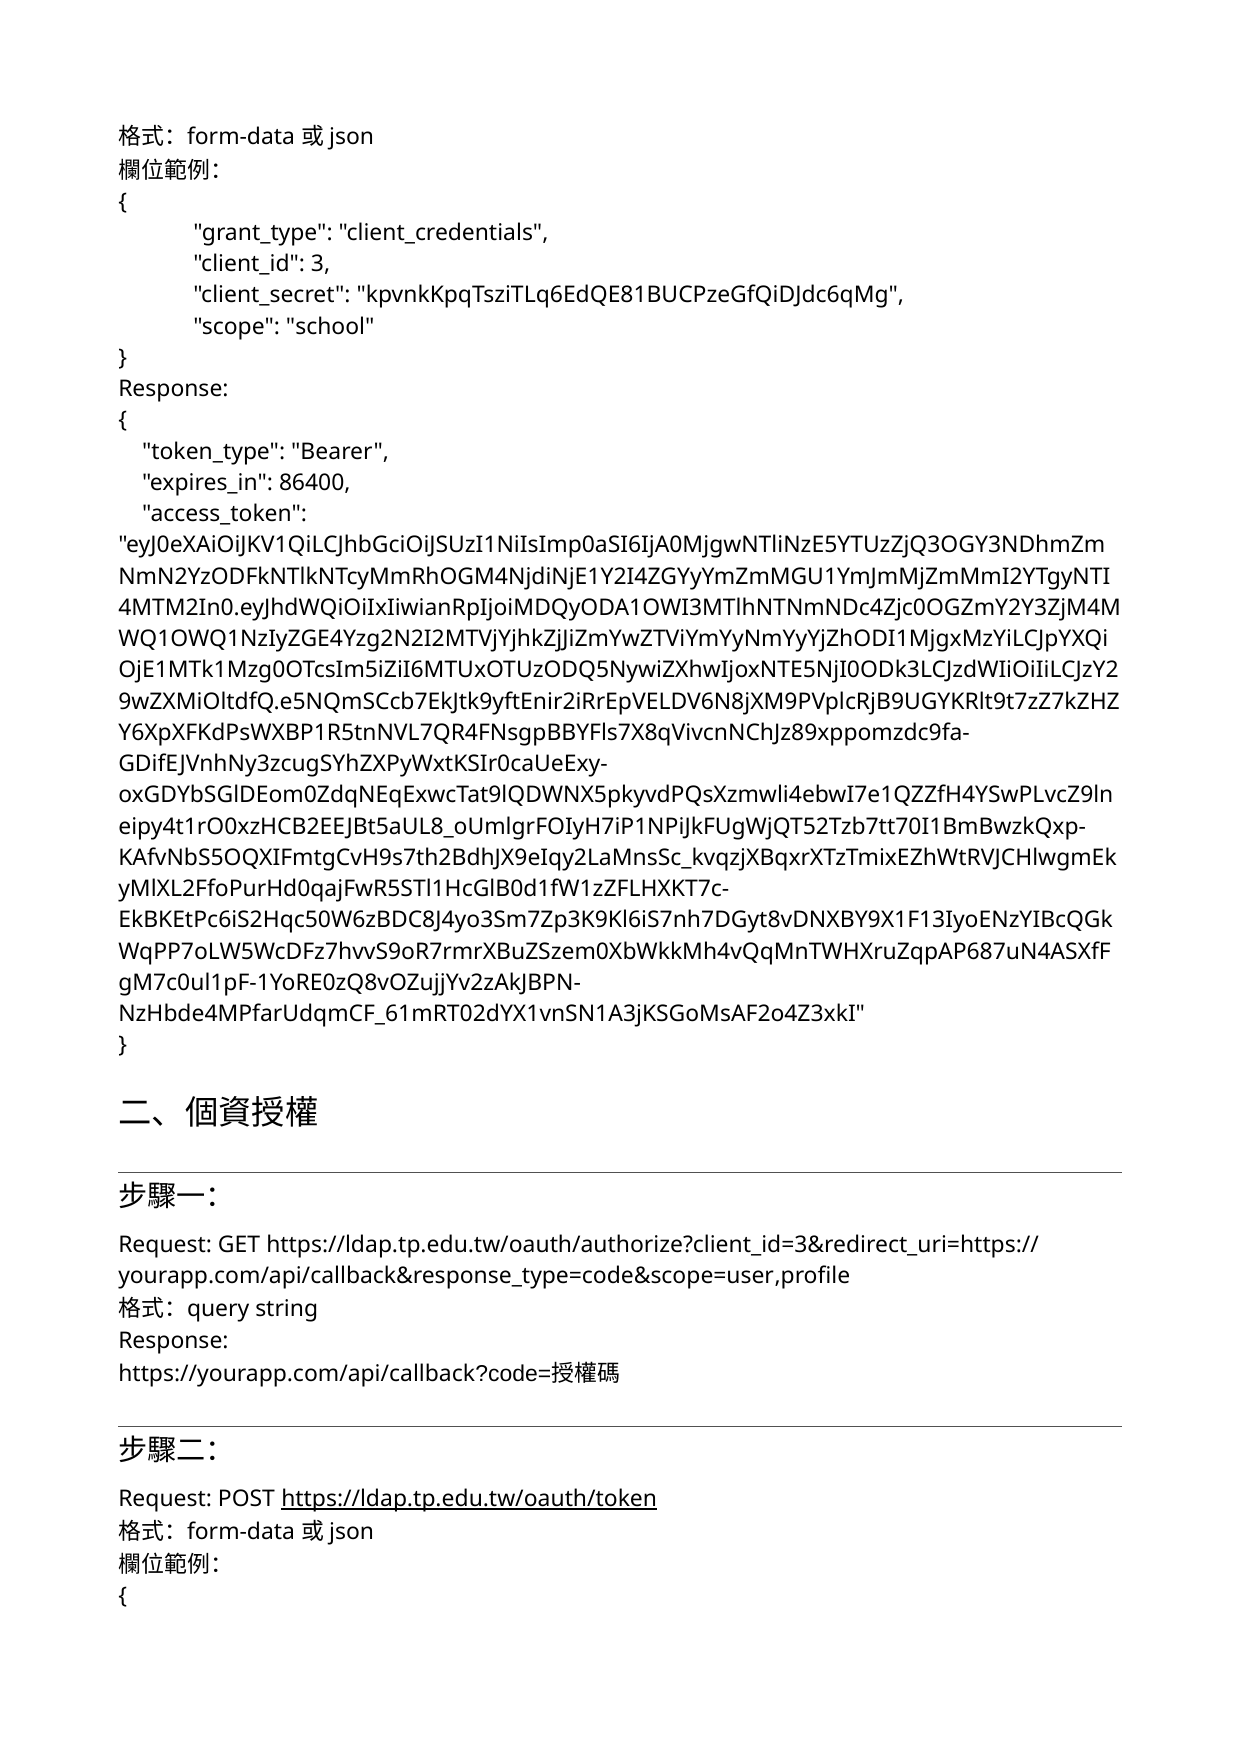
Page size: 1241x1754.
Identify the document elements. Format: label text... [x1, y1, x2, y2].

text 欄位範例： [118, 1546, 1122, 1579]
text "expires_in": 86400, [118, 466, 1122, 497]
text Response: [118, 372, 1122, 403]
text "scope": "school" [118, 310, 1122, 341]
text "client_secret": "kpvnkKpqTsziTLq6EdQE81BUCPzeGfQiDJdc6qMg", [118, 278, 1122, 310]
text 格式：query string [118, 1290, 1122, 1323]
text 步驟一： [118, 1173, 1122, 1215]
text https://yourapp.com/api/callback?code=授權碼 [118, 1355, 1122, 1388]
text 欄位範例： [118, 151, 1122, 185]
text Request: POST https://ldap.tp.edu.tw/oauth/token [118, 1482, 1122, 1513]
text Request: GET https://ldap.tp.edu.tw/oauth/authorize?client_id=3&redirect_uri=https://yourapp.com/api/callback&response_type=code&scope=user,profile [118, 1228, 1122, 1290]
text { [118, 1579, 1122, 1611]
text } [118, 1028, 1122, 1060]
text "token_type": "Bearer", [118, 435, 1122, 466]
text "access_token": "eyJ0eXAiOiJKV1QiLCJhbGciOiJSUzI1NiIsImp0aSI6IjA0MjgwNTliNzE5YTUzZjQ3OGY3NDhmZmNmN2YzODFkNTlkNTcyMmRhOGM4NjdiNjE1Y2I4ZGYyYmZmMGU1YmJmMjZmMmI2YTgyNTI4MTM2In0.eyJhdWQiOiIxIiwianRpIjoiMDQyODA1OWI3MTlhNTNmNDc4Zjc0OGZmY2Y3ZjM4MWQ1OWQ1NzIyZGE4Yzg2N2I2MTVjYjhkZjJiZmYwZTViYmYyNmYyYjZhODI1MjgxMzYiLCJpYXQiOjE1MTk1Mzg0OTcsIm5iZiI6MTUxOTUzODQ5NywiZXhwIjoxNTE5NjI0ODk3LCJzdWIiOiIiLCJzY29wZXMiOltdfQ.e5NQmSCcb7EkJtk9yftEnir2iRrEpVELDV6N8jXM9PVplcRjB9UGYKRlt9t7zZ7kZHZY6XpXFKdPsWXBP1R5tnNVL7QR4FNsgpBBYFls7X8qVivcnNChJz89xppomzdc9fa-GDifEJVnhNy3zcugSYhZXPyWxtKSIr0caUeExy-oxGDYbSGlDEom0ZdqNEqExwcTat9lQDWNX5pkyvdPQsXzmwli4ebwI7e1QZZfH4YSwPLvcZ9lneipy4t1rO0xzHCB2EEJBt5aUL8_oUmlgrFOIyH7iP1NPiJkFUgWjQT52Tzb7tt70I1BmBwzkQxp-KAfvNbS5OQXIFmtgCvH9s7th2BdhJX9eIqy2LaMnsSc_kvqzjXBqxrXTzTmixEZhWtRVJCHlwgmEkyMlXL2FfoPurHd0qajFwR5STl1HcGlB0d1fW1zZFLHXKT7c-EkBKEtPc6iS2Hqc50W6zBDC8J4yo3Sm7Zp3K9Kl6iS7nh7DGyt8vDNXBY9X1F13IyoENzYIBcQGkWqPP7oLW5WcDFz7hvvS9oR7rmrXBuZSzem0XbWkkMh4vQqMnTWHXruZqpAP687uN4ASXfFgM7c0ul1pF-1YoRE0zQ8vOZujjYv2zAkJBPN-NzHbde4MPfarUdqmCF_61mRT02dYX1vnSN1A3jKSGoMsAF2o4Z3xkI" [118, 497, 1122, 1028]
text "client_id": 3, [118, 247, 1122, 278]
text { [118, 185, 1122, 216]
text Response: [118, 1323, 1122, 1355]
text 格式：form-data 或 json [118, 118, 1122, 151]
text 步驟二： [118, 1427, 1122, 1469]
text 格式：form-data 或 json [118, 1513, 1122, 1546]
text "grant_type": "client_credentials", [118, 216, 1122, 247]
text { [118, 403, 1122, 435]
text 二、個資授權 [118, 1086, 1122, 1134]
text } [118, 341, 1122, 372]
